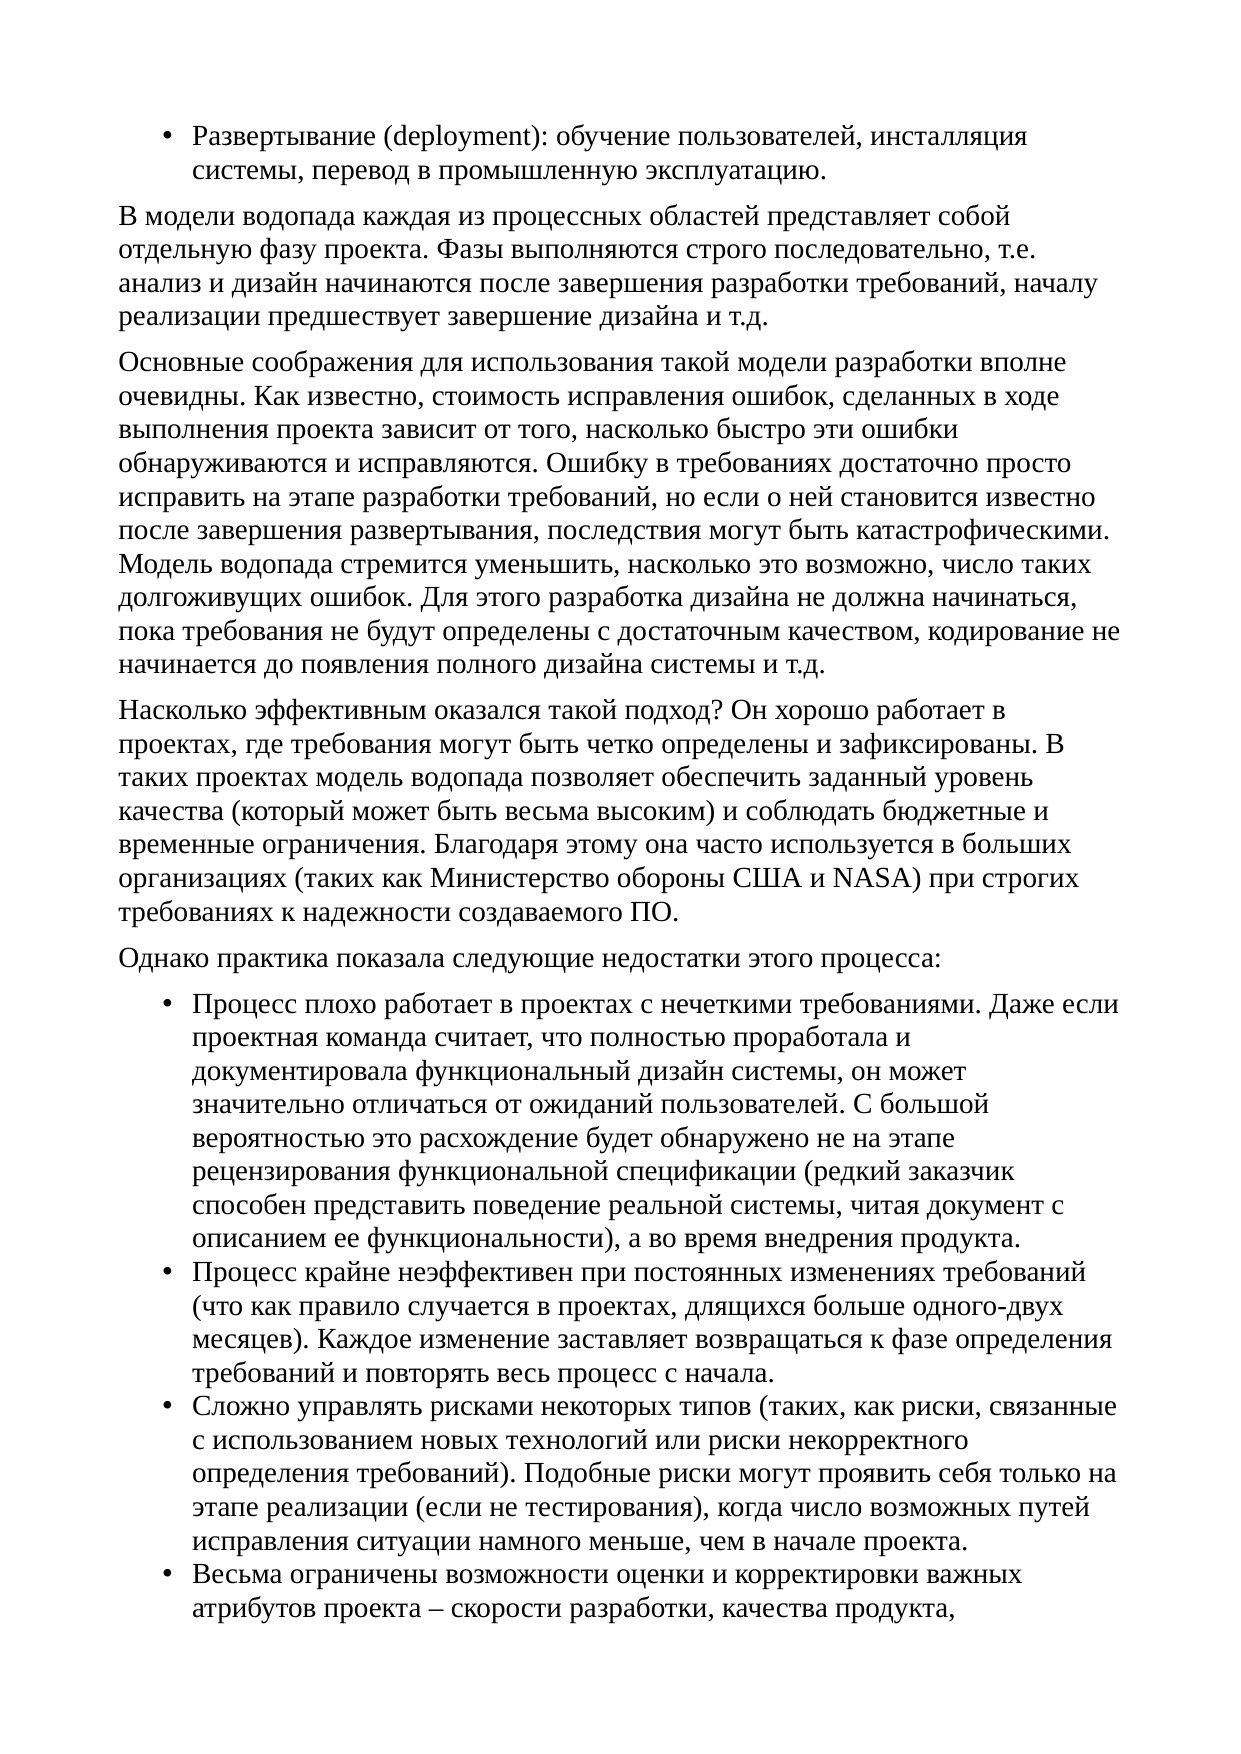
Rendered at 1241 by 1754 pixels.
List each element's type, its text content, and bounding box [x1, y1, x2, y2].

list Весьма ограничены возможности оценки и корректировки важных атрибутов проекта – скорости разработки, качества продукта, [162, 1556, 1122, 1623]
text В модели водопада каждая из процессных областей представляет собой отдельную фазу проекта. Фазы выполняются строго последовательно, т.е. анализ и дизайн начинаются после завершения разработки требований, началу реализации предшествует завершение дизайна и т.д. [118, 198, 1122, 332]
list Процесс плохо работает в проектах с нечеткими требованиями. Даже если проектная команда считает, что полностью проработала и документировала функциональный дизайн системы, он может значительно отличаться от ожиданий пользователей. С большой вероятностью это расхождение будет обнаружено не на этапе рецензирования функциональной спецификации (редкий заказчик способен представить поведение реальной системы, читая документ с описанием ее функциональности), а во время внедрения продукта. [162, 986, 1122, 1254]
text Насколько эффективным оказался такой подход? Он хорошо работает в проектах, где требования могут быть четко определены и зафиксированы. В таких проектах модель водопада позволяет обеспечить заданный уровень качества (который может быть весьма высоким) и соблюдать бюджетные и временные ограничения. Благодаря этому она часто используется в больших организациях (таких как Министерство обороны США и NASA) при строгих требованиях к надежности создаваемого ПО. [118, 692, 1122, 927]
text Однако практика показала следующие недостатки этого процесса: [118, 940, 1122, 973]
list Сложно управлять рисками некоторых типов (таких, как риски, связанные с использованием новых технологий или риски некорректного определения требований). Подобные риски могут проявить себя только на этапе реализации (если не тестирования), когда число возможных путей исправления ситуации намного меньше, чем в начале проекта. [162, 1388, 1122, 1556]
list Процесс крайне неэффективен при постоянных изменениях требований (что как правило случается в проектах, длящихся больше одного-двух месяцев). Каждое изменение заставляет возвращаться к фазе определения требований и повторять весь процесс с начала. [162, 1254, 1122, 1388]
text Основные соображения для использования такой модели разработки вполне очевидны. Как известно, стоимость исправления ошибок, сделанных в ходе выполнения проекта зависит от того, насколько быстро эти ошибки обнаруживаются и исправляются. Ошибку в требованиях достаточно просто исправить на этапе разработки требований, но если о ней становится известно после завершения развертывания, последствия могут быть катастрофическими. Модель водопада стремится уменьшить, насколько это возможно, число таких долгоживущих ошибок. Для этого разработка дизайна не должна начинаться, пока требования не будут определены с достаточным качеством, кодирование не начинается до появления полного дизайна системы и т.д. [118, 344, 1122, 680]
list Развертывание (deployment): обучение пользователей, инсталляция системы, перевод в промышленную эксплуатацию. [162, 118, 1122, 185]
